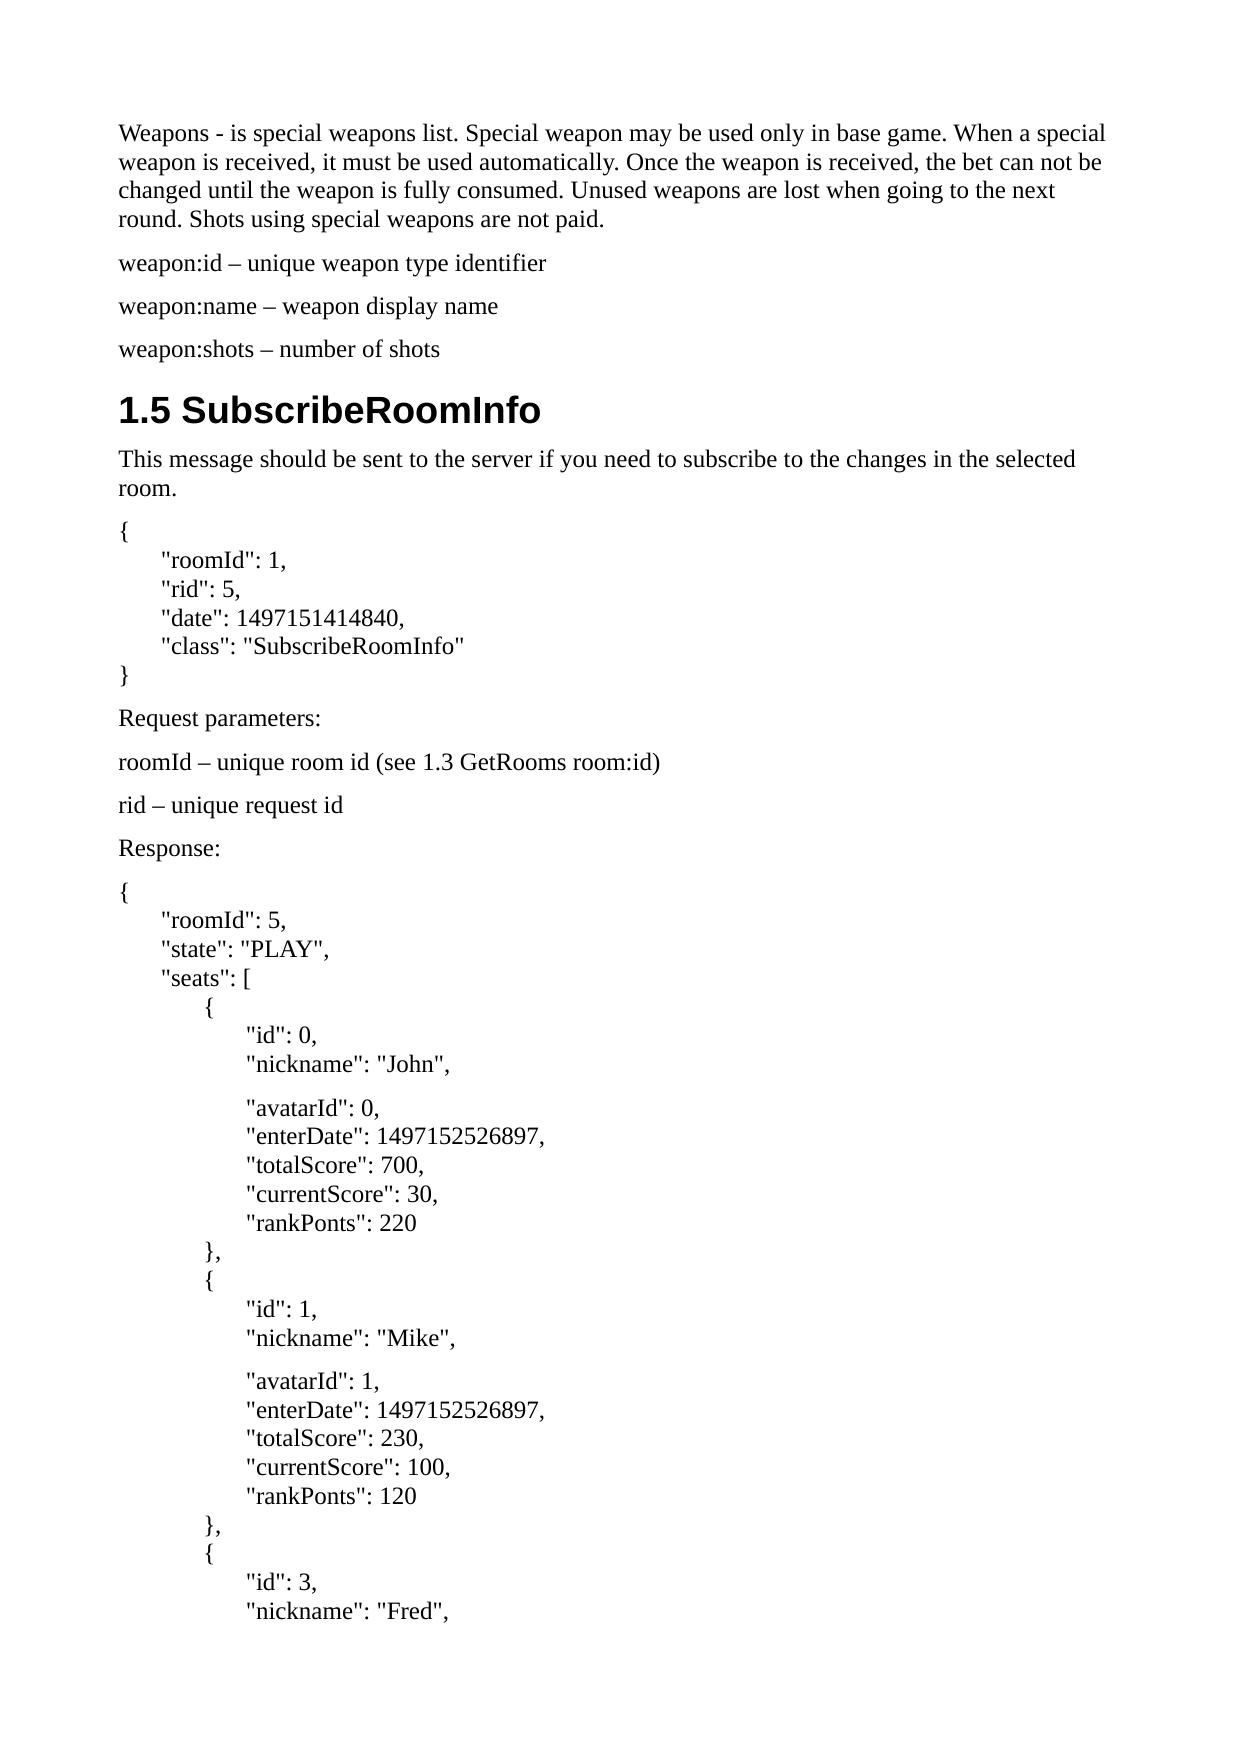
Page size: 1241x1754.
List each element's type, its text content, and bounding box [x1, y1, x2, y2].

text Request parameters: [118, 703, 1122, 732]
text "avatarId": 1, "enterDate": 1497152526897, "totalScore": 230, "currentScore": 100, "rankPonts": 120 }, { "id": 3, "nickname": "Fred", [118, 1366, 1122, 1625]
text Weapons - is special weapons list. Special weapon may be used only in base game. When a special weapon is received, it must be used automatically. Once the weapon is received, the bet can not be changed until the weapon is fully consumed. Unused weapons are lost when going to the next round. Shots using special weapons are not paid. [118, 118, 1122, 233]
text roomId – unique room id (see 1.3 GetRooms room:id) [118, 747, 1122, 776]
subtitle 1.5 SubscribeRoomInfo [118, 388, 1122, 432]
text "avatarId": 0, "enterDate": 1497152526897, "totalScore": 700, "currentScore": 30, "rankPonts": 220 }, { "id": 1, "nickname": "Mike", [118, 1093, 1122, 1351]
text weapon:id – unique weapon type identifier [118, 248, 1122, 276]
text This message should be sent to the server if you need to subscribe to the changes in the selected room. [118, 444, 1122, 502]
text weapon:shots – number of shots [118, 334, 1122, 363]
text weapon:name – weapon display name [118, 291, 1122, 320]
text { "roomId": 5, "state": "PLAY", "seats": [ { "id": 0, "nickname": "John", [118, 877, 1122, 1078]
text rid – unique request id [118, 790, 1122, 819]
text Response: [118, 833, 1122, 862]
text { "roomId": 1, "rid": 5, "date": 1497151414840, "class": "SubscribeRoomInfo" } [118, 516, 1122, 689]
